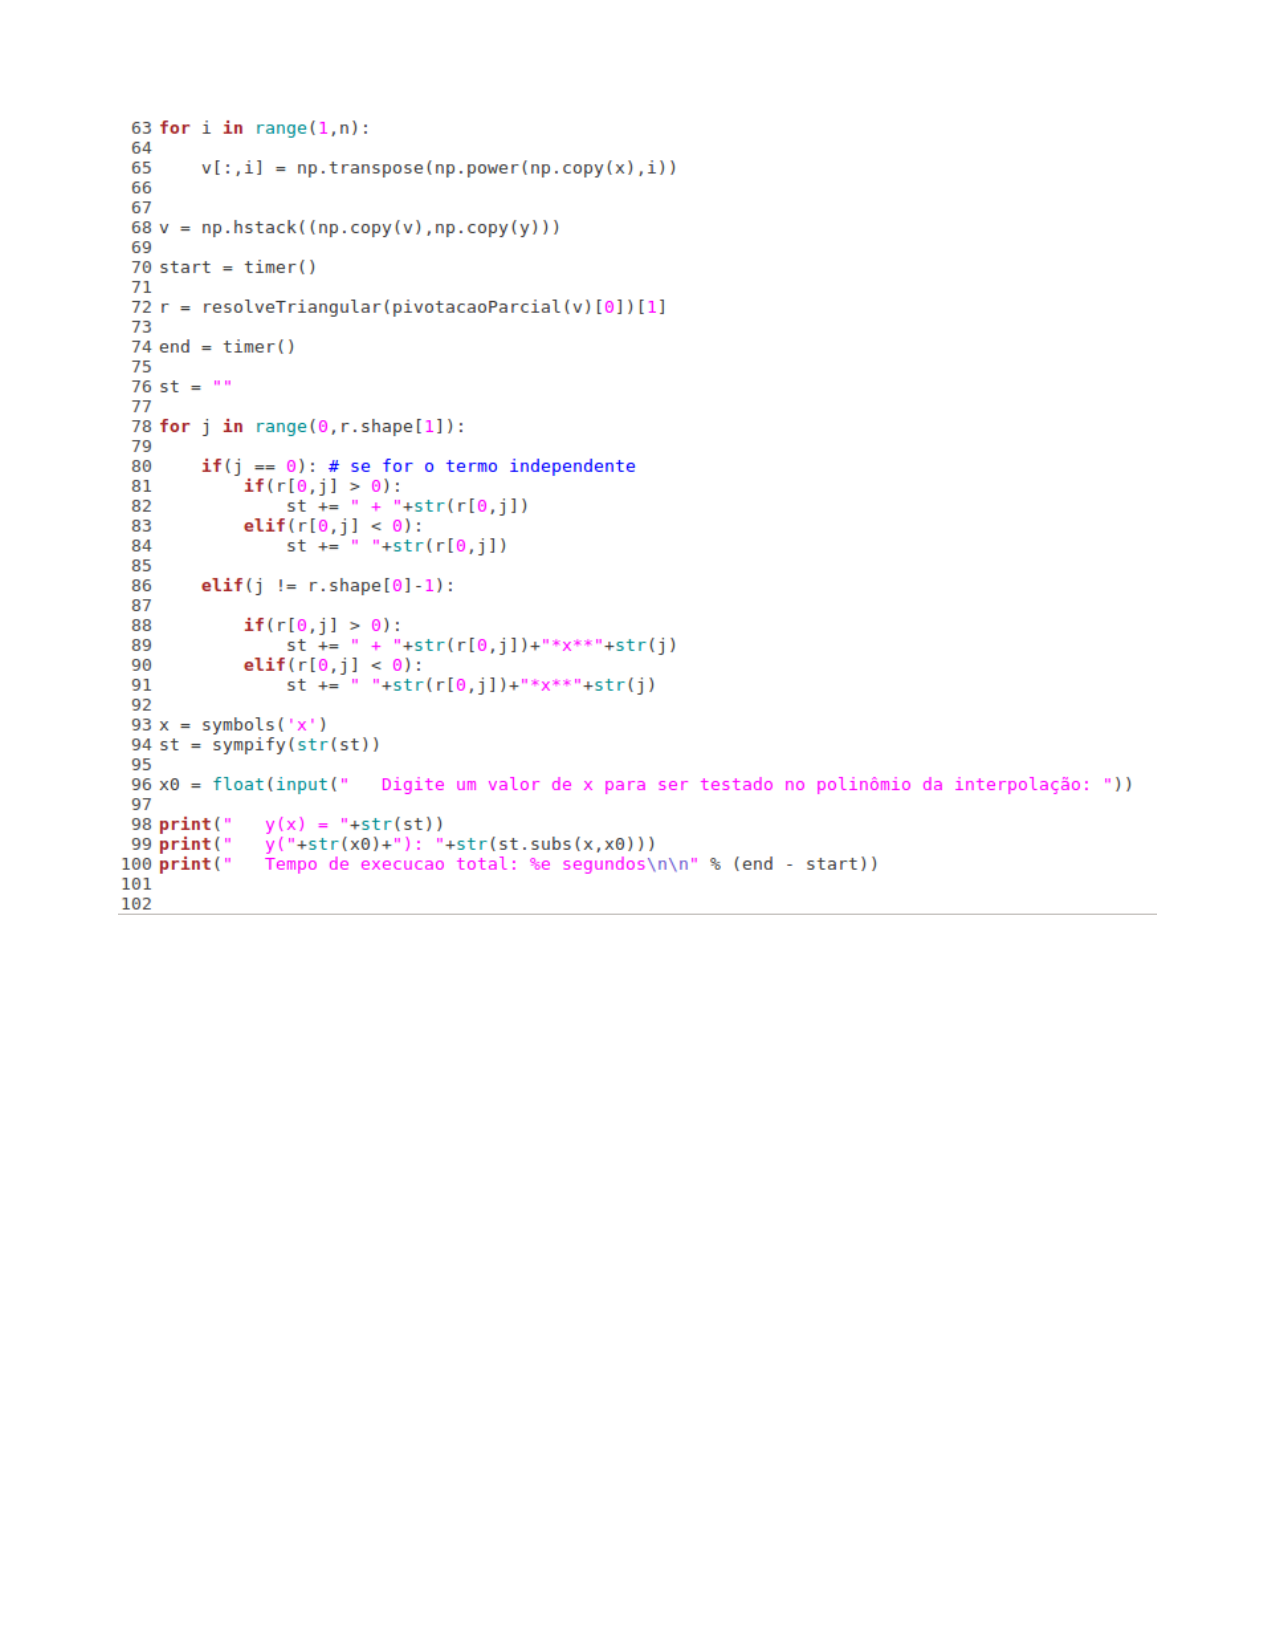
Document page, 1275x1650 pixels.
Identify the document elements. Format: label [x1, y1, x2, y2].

picture [118, 118, 1157, 915]
